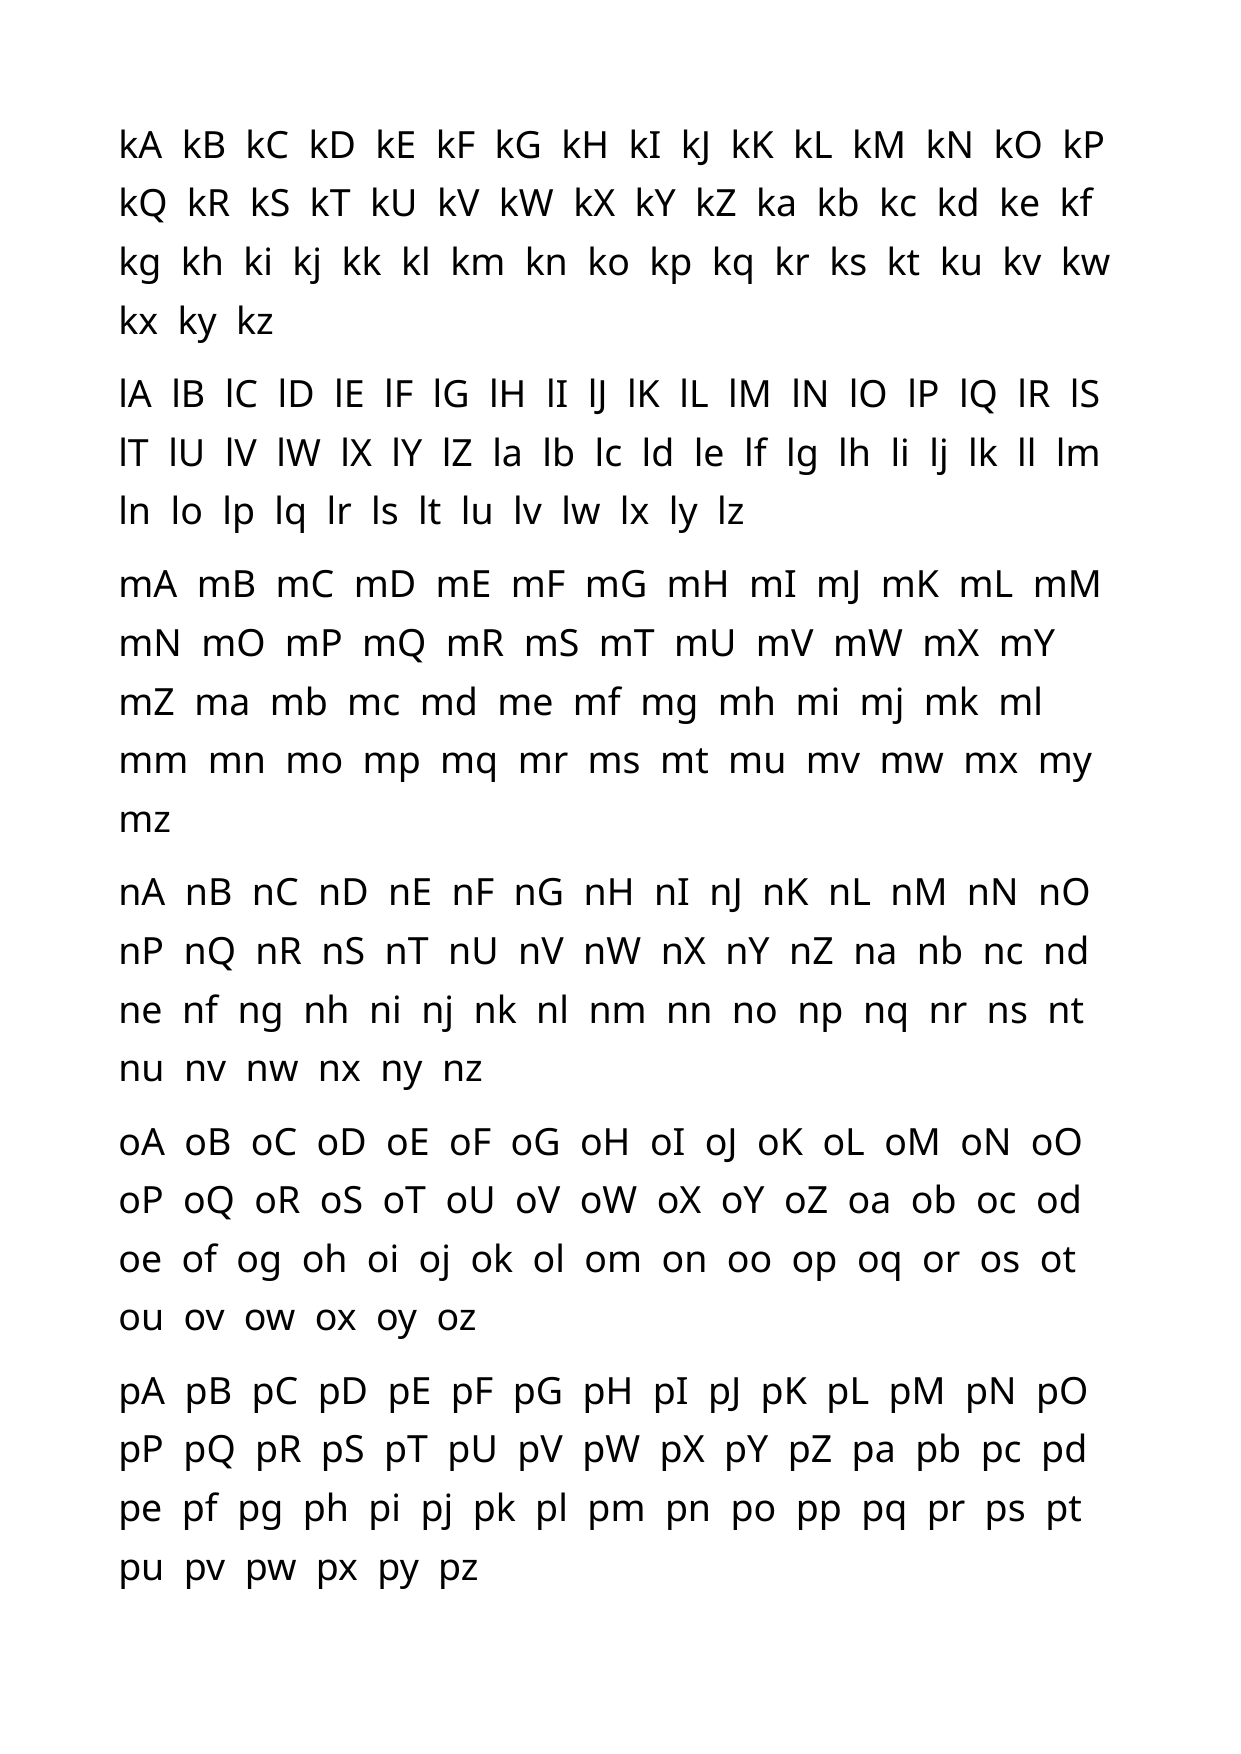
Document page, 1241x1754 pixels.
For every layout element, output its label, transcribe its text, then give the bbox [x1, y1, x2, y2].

text lA lB lC lD lE lF lG lH lI lJ lK lL lM lN lO lP lQ lR lS lT lU lV lW lX lY lZ la lb lc ld le lf lg lh li lj lk ll lm ln lo lp lq lr ls lt lu lv lw lx ly lz [118, 367, 1122, 536]
text nA nB nC nD nE nF nG nH nI nJ nK nL nM nN nO nP nQ nR nS nT nU nV nW nX nY nZ na nb nc nd ne nf ng nh ni nj nk nl nm nn no np nq nr ns nt nu nv nw nx ny nz [118, 866, 1122, 1093]
text kA kB kC kD kE kF kG kH kI kJ kK kL kM kN kO kP kQ kR kS kT kU kV kW kX kY kZ ka kb kc kd ke kf kg kh ki kj kk kl km kn ko kp kq kr ks kt ku kv kw kx ky kz [118, 118, 1122, 345]
text oA oB oC oD oE oF oG oH oI oJ oK oL oM oN oO oP oQ oR oS oT oU oV oW oX oY oZ oa ob oc od oe of og oh oi oj ok ol om on oo op oq or os ot ou ov ow ox oy oz [118, 1115, 1122, 1342]
text pA pB pC pD pE pF pG pH pI pJ pK pL pM pN pO pP pQ pR pS pT pU pV pW pX pY pZ pa pb pc pd pe pf pg ph pi pj pk pl pm pn po pp pq pr ps pt pu pv pw px py pz [118, 1364, 1122, 1591]
text mA mB mC mD mE mF mG mH mI mJ mK mL mM mN mO mP mQ mR mS mT mU mV mW mX mY mZ ma mb mc md me mf mg mh mi mj mk ml mm mn mo mp mq mr ms mt mu mv mw mx my mz [118, 558, 1122, 843]
